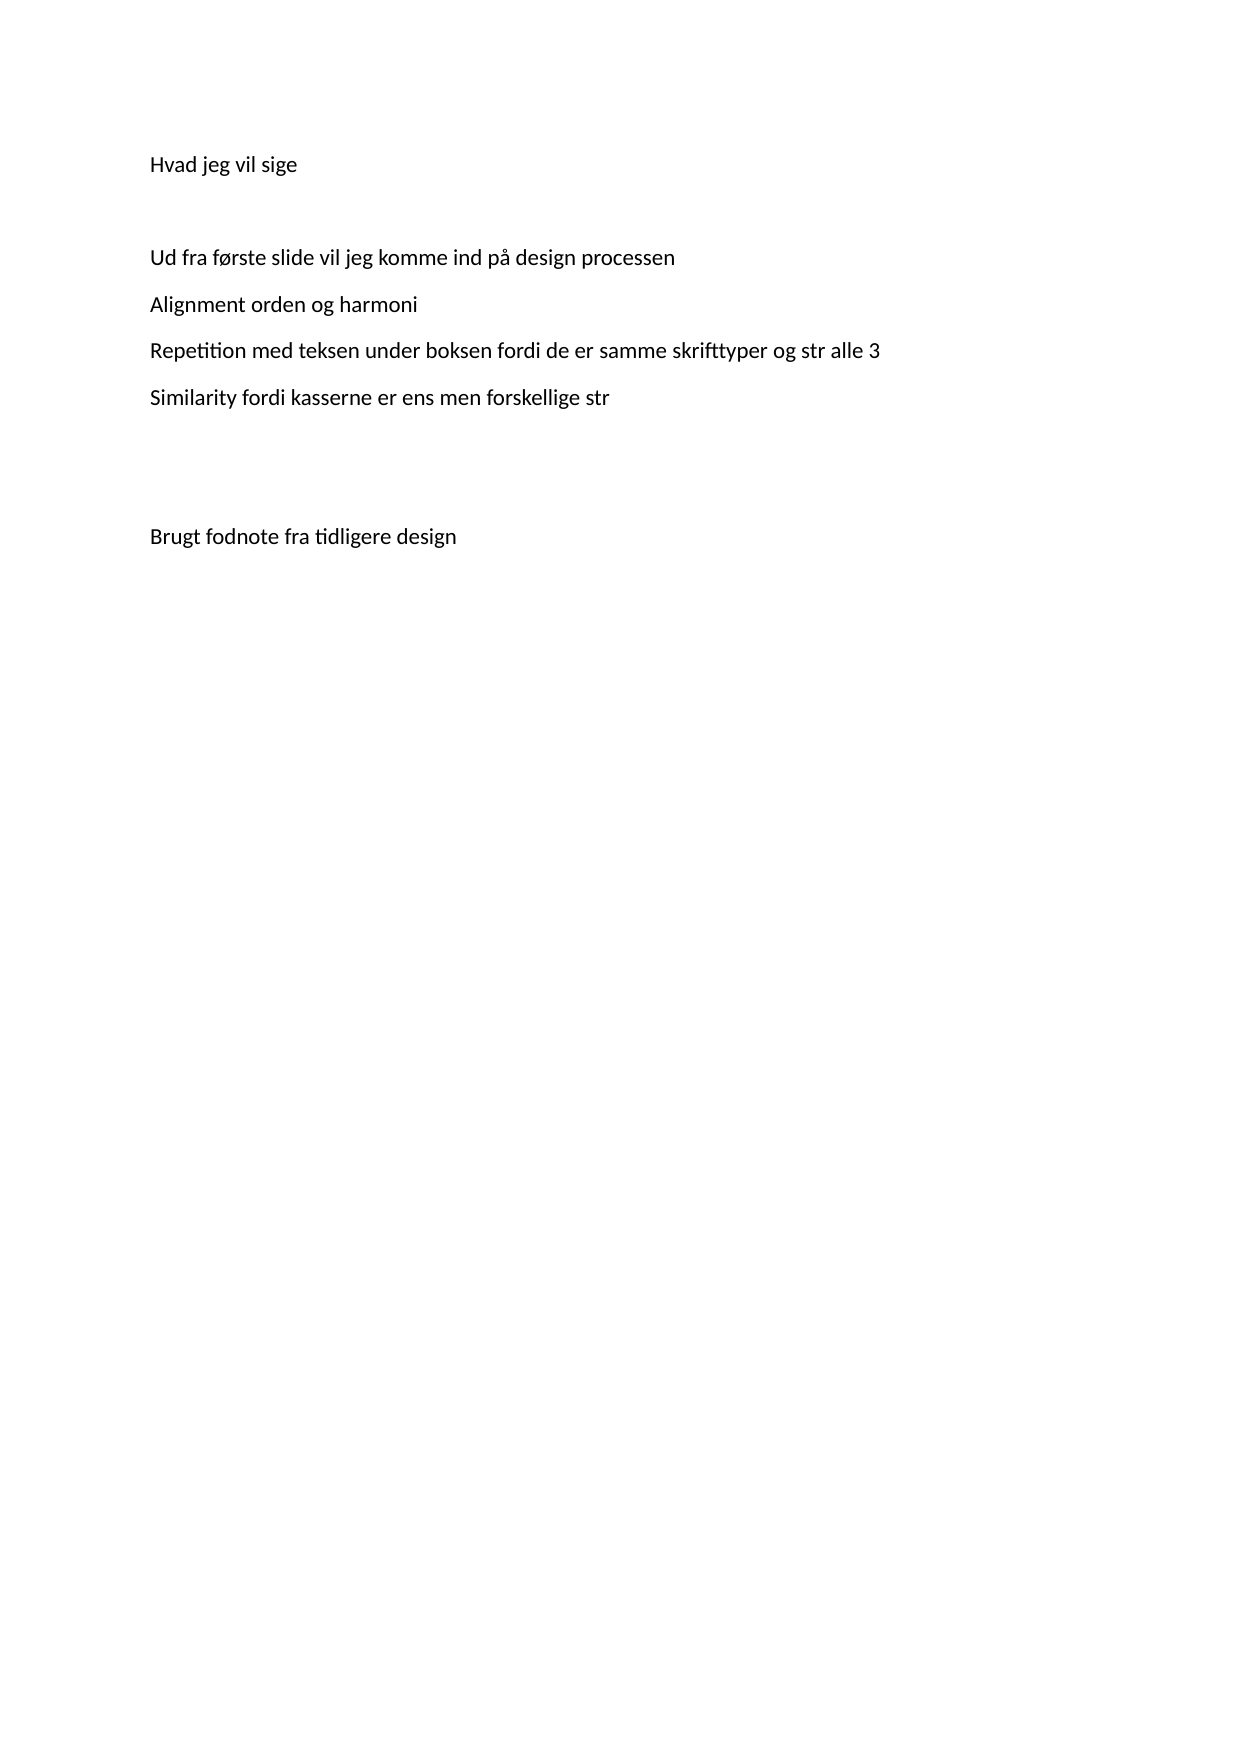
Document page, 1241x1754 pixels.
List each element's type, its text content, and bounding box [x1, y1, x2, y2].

text Alignment orden og harmoni [150, 290, 1090, 318]
text Brugt fodnote fra tidligere design [150, 522, 1090, 551]
text Hvad jeg vil sige [150, 150, 1090, 178]
text Ud fra første slide vil jeg komme ind på design processen [150, 243, 1090, 271]
text Repetition med teksen under boksen fordi de er samme skrifttyper og str alle 3 [150, 336, 1090, 364]
text Similarity fordi kasserne er ens men forskellige str [150, 383, 1090, 411]
